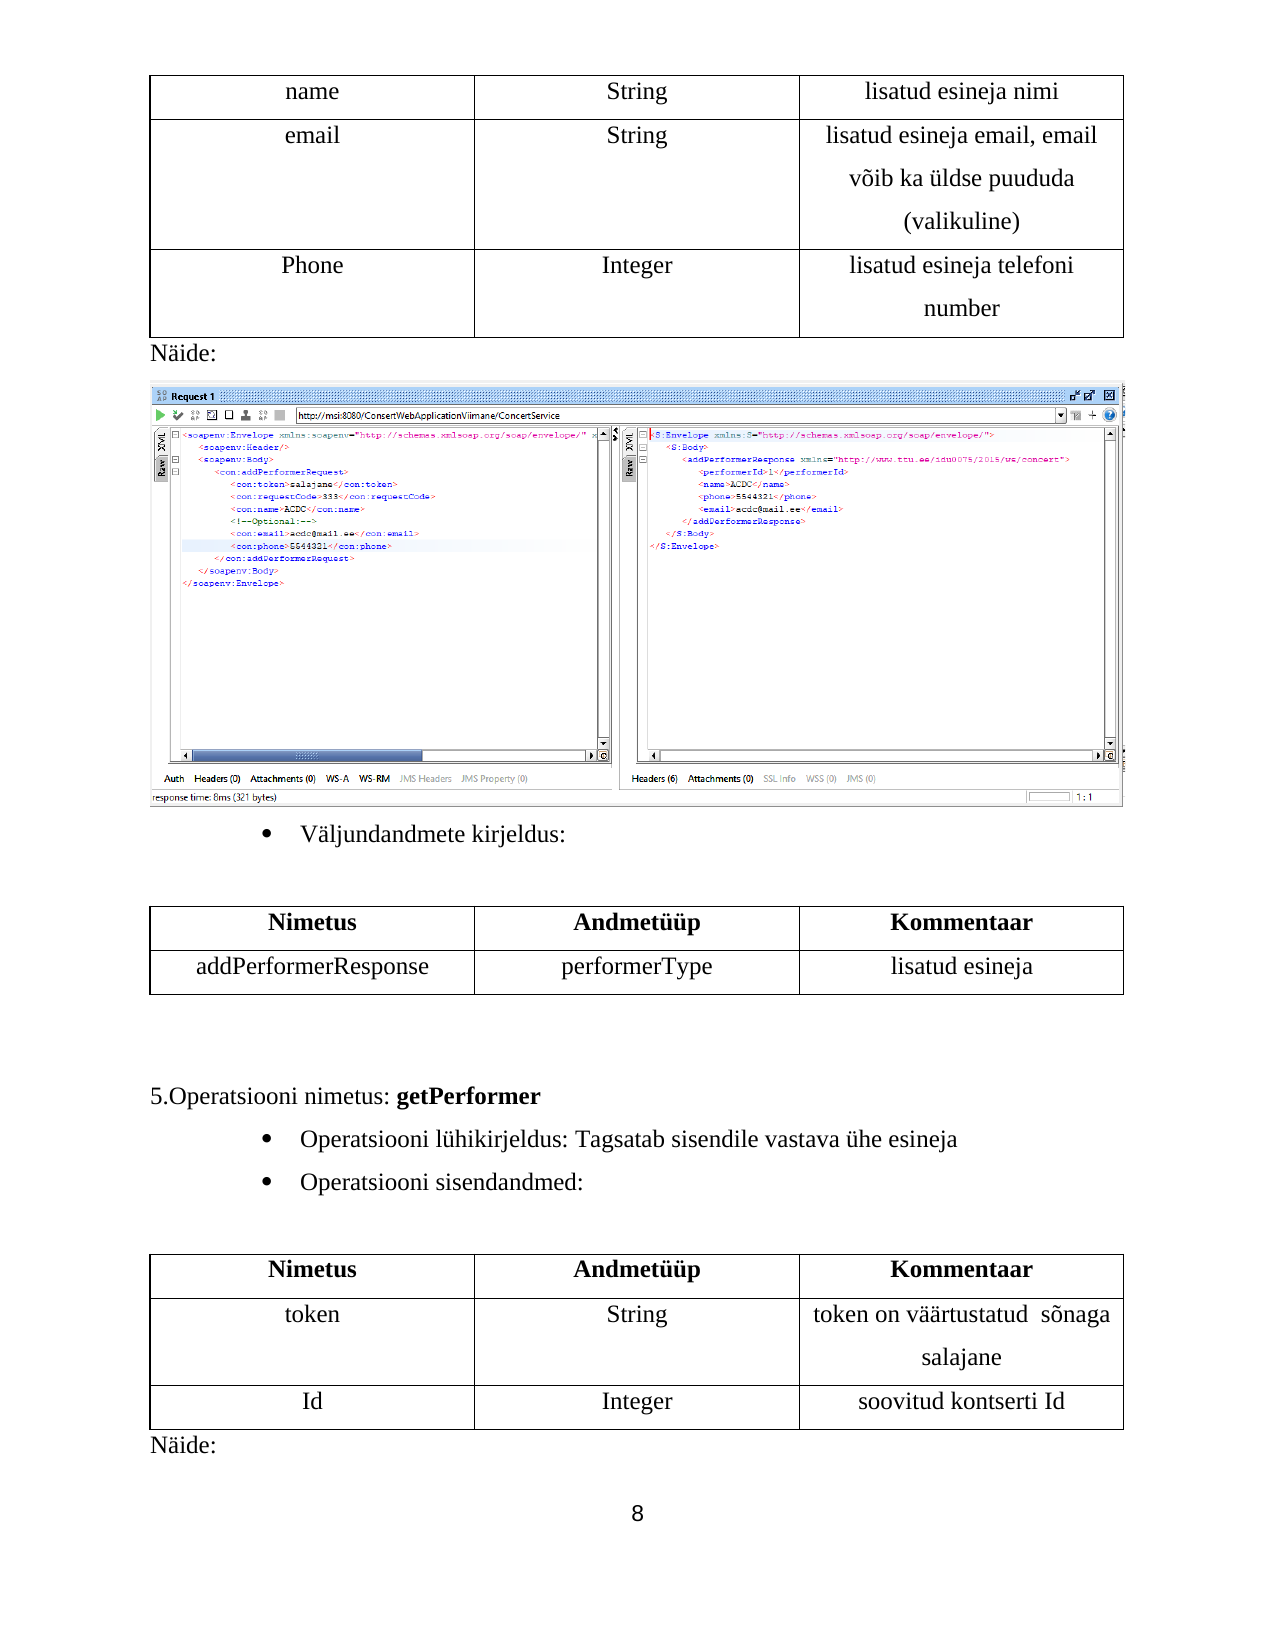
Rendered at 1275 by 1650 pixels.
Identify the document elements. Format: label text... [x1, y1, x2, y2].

table_cell lisatud esineja email, email võib ka üldse puududa (valikuline) [800, 120, 1123, 249]
table_header Kommentaar [800, 907, 1123, 950]
table_cell String [475, 76, 799, 119]
table_cell lisatud esineja nimi [800, 76, 1123, 119]
table_header Andmetüüp [475, 907, 799, 950]
table_cell email [151, 120, 474, 249]
table_cell Integer [475, 1386, 799, 1429]
table_cell token on väärtustatud sõnaga salajane [800, 1299, 1123, 1385]
table_header Nimetus [151, 907, 474, 950]
text Näide: [150, 338, 1125, 366]
text Näide: [150, 1430, 1125, 1459]
table_cell token [151, 1299, 474, 1385]
table_cell String [475, 1299, 799, 1385]
table_header Nimetus [151, 1255, 474, 1298]
table_cell name [151, 76, 474, 119]
table_header Kommentaar [800, 1255, 1123, 1298]
table_cell addPerformerResponse [151, 951, 474, 994]
list Operatsiooni sisendandmed: [262, 1167, 1125, 1196]
list Väljundandmete kirjeldus: [262, 819, 1125, 848]
table_cell Phone [151, 250, 474, 337]
table_header Andmetüüp [475, 1255, 799, 1298]
table_cell String [475, 120, 799, 249]
table_cell performerType [475, 951, 799, 994]
table_cell Id [151, 1386, 474, 1429]
table_cell Integer [475, 250, 799, 337]
text 5.Operatsiooni nimetus: getPerformer [150, 1081, 1125, 1110]
table_cell lisatud esineja [800, 951, 1123, 994]
list Operatsiooni lühikirjeldus: Tagsatab sisendile vastava ühe esineja [262, 1124, 1125, 1153]
table_cell lisatud esineja telefoni number [800, 250, 1123, 337]
table_cell soovitud kontserti Id [800, 1386, 1123, 1429]
